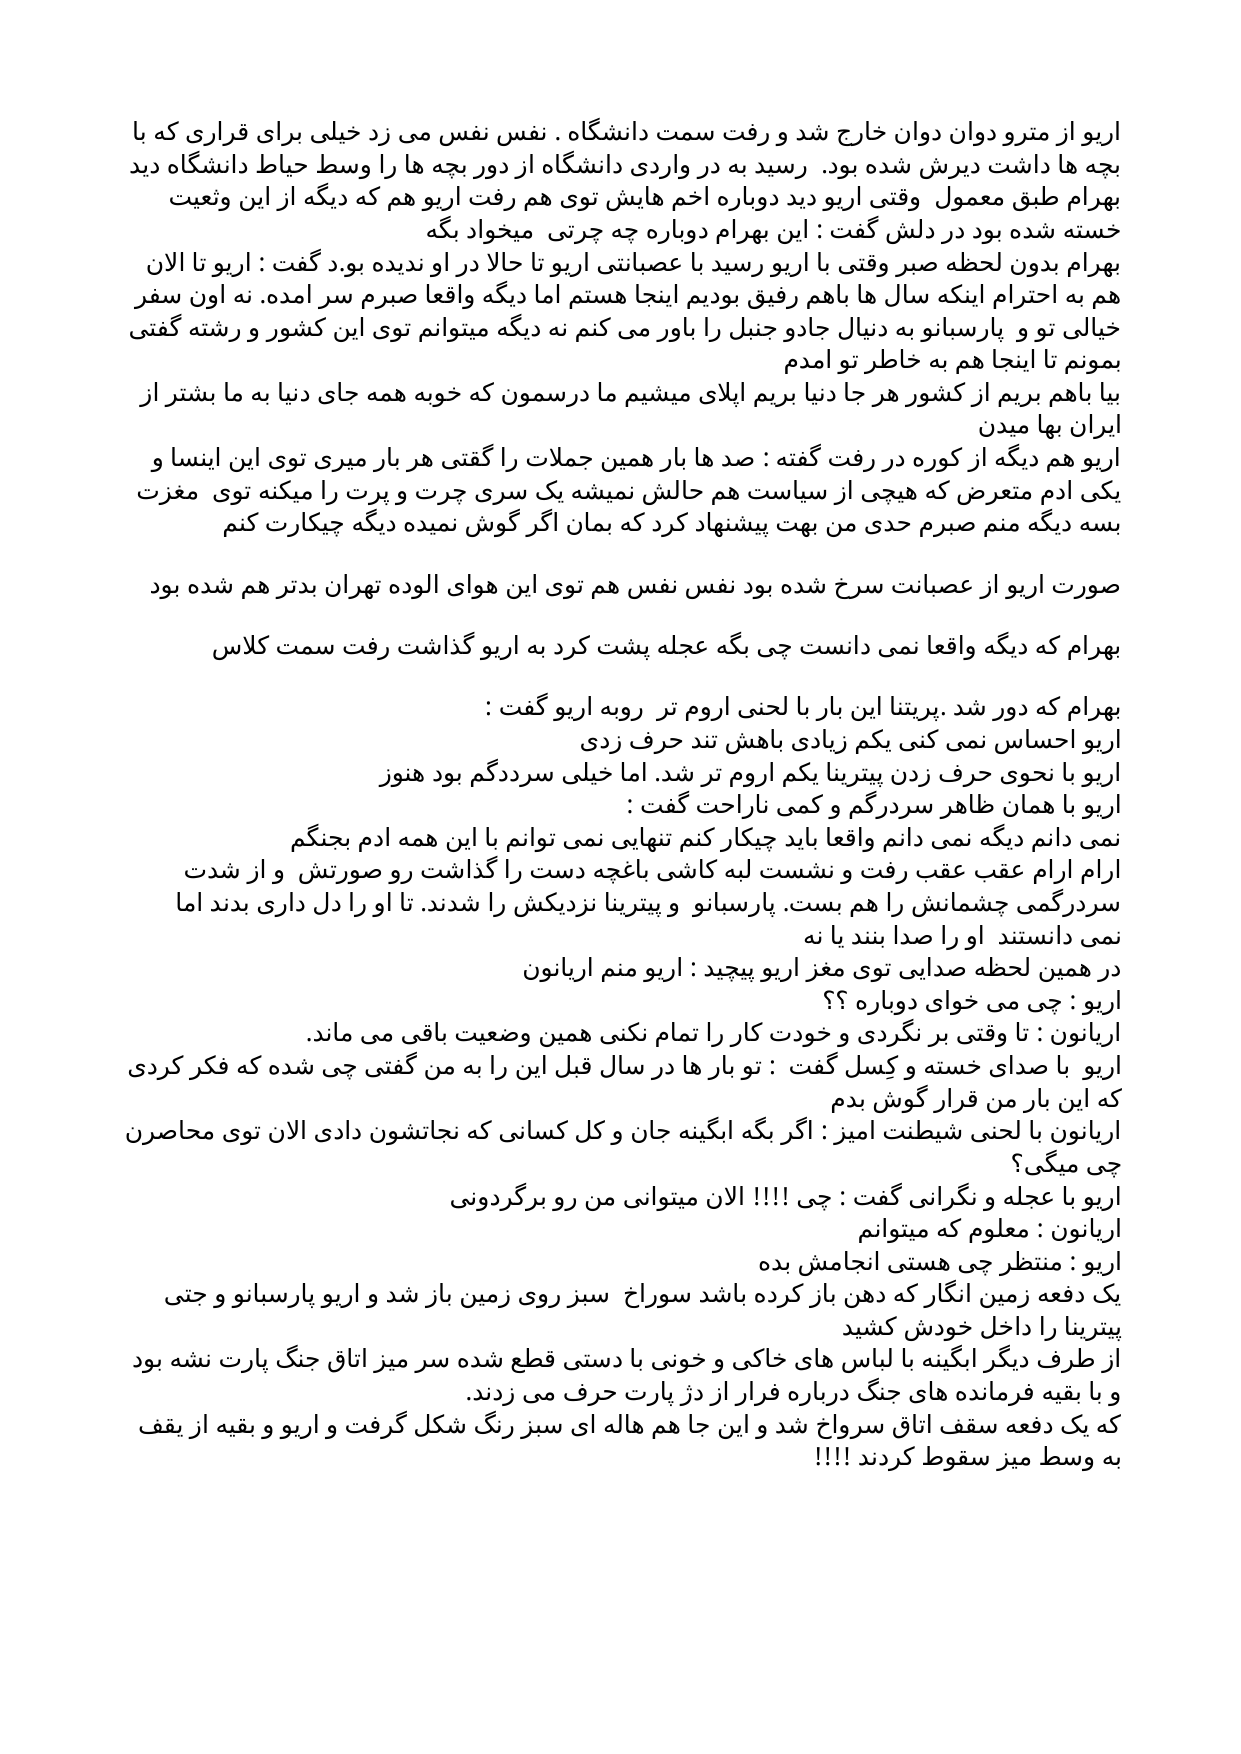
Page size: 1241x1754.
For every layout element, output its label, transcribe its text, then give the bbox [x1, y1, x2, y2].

text اریانون با لحنی شیطنت امیز : اگر بگه ابگینه جان و کل کسانی که نجاتشون دادی الان توی محاصرن چی میگی؟ [118, 1117, 1122, 1182]
text از طرف دیگر ابگینه با لباس های خاکی و خونی با دستی قطع شده سر میز اتاق جنگ پارت نشه بود و با بقیه فرمانده های جنگ درباره فرار از دژ پارت حرف می زدند. [118, 1346, 1122, 1411]
text اریو با صدای خسته و کِسل گفت : تو بار ها در سال قبل این را به من گفتی چی شده که فکر کردی که این بار من قرار گوش بدم [118, 1052, 1122, 1117]
text بسه دیگه منم صبرم حدی من بهت پیشنهاد کرد که بمان اگر گوش نمیده دیگه چیکارت کنم [118, 509, 1122, 542]
text اریانون : تا وقتی بر نگردی و خودت کار را تمام نکنی همین وضعیت باقی می ماند. [118, 1019, 1122, 1052]
text اریو با عجله و نگرانی گفت : چی !!!! الان میتوانی من رو برگردونی [118, 1182, 1122, 1215]
text صورت اریو از عصبانت سرخ شده بود نفس نفس هم توی این هوای الوده تهران بدتر هم شده بود [118, 571, 1122, 603]
text در همین لحظه صدایی توی مغز اریو پیچید : اریو منم اریانون [118, 954, 1122, 987]
text نمی دانم دیگه نمی دانم واقعا باید چیکار کنم تنهایی نمی توانم با این همه ادم بجنگم [118, 824, 1122, 856]
text بهرام که دیگه واقعا نمی دانست چی بگه عجله پشت کرد به اریو گذاشت رفت سمت کلاس [118, 632, 1122, 665]
text اریانون : معلوم که میتوانم [118, 1215, 1122, 1248]
text اریو با نحوی حرف زدن پیترینا یکم اروم تر شد. اما خیلی سرددگم بود هنوز [118, 759, 1122, 791]
text اریو : منتظر چی هستی انجامش بده [118, 1248, 1122, 1280]
text بهرام که دور شد .پریتنا این بار با لحنی اروم تر روبه اریو گفت : [118, 693, 1122, 726]
text بهرام طبق معمول وقتی اریو دید دوباره اخم هایش توی هم رفت اریو هم که دیگه از این وثعیت خسته شده بود در دلش گفت : این بهرام دوباره چه چرتی میخواد بگه [118, 183, 1122, 248]
text اریو : چی می خوای دوباره ؟؟ [118, 987, 1122, 1019]
text ارام ارام عقب عقب رفت و نشست لبه کاشی باغچه دست را گذاشت رو صورتش و از شدت سردرگمی چشمانش را هم بست. پارسبانو و پیترینا نزدیکش را شدند. تا او را دل داری بدند اما [118, 856, 1122, 922]
text بهرام بدون لحظه صبر وقتی با اریو رسید با عصبانتی اریو تا حالا در او ندیده بو.د گفت : اریو تا الان هم به احترام اینکه سال ها باهم رفیق بودیم اینجا هستم اما دیگه واقعا صبرم سر امده. نه اون سفر خیالی تو و پارسبانو به دنیال جادو جنبل را باور می کنم نه دیگه میتوانم توی این کشور و رشته گفتی بمونم تا اینجا هم به خاطر تو امدم [118, 248, 1122, 379]
text اریو با همان ظاهر سردرگم و کمی ناراحت گفت : [118, 791, 1122, 824]
text که یک دفعه سقف اتاق سرواخ شد و این جا هم هاله ای سبز رنگ شکل گرفت و اریو و بقیه از یقف به وسط میز سقوط کردند !!!! [118, 1411, 1122, 1476]
text نمی دانستند او را صدا بنند یا نه [118, 922, 1122, 954]
text اریو هم دیگه از کوره در رفت گفته : صد ها بار همین جملات را گقتی هر بار میری توی این اینسا و یکی ادم متعرض که هیچی از سیاست هم حالش نمیشه یک سری چرت و پرت را میکنه توی مغزت [118, 444, 1122, 509]
text بیا باهم بریم از کشور هر جا دنیا بریم اپلای میشیم ما درسمون که خوبه همه جای دنیا به ما بشتر از ایران بها میدن [118, 379, 1122, 444]
text اریو از مترو دوان دوان خارج شد و رفت سمت دانشگاه . نفس نفس می زد خیلی برای قراری که با بچه ها داشت دیرش شده بود. رسید به در واردی دانشگاه از دور بچه ها را وسط حیاط دانشگاه دید [118, 118, 1122, 183]
text یک دفعه زمین انگار که دهن باز کرده باشد سوراخ سبز روی زمین باز شد و اریو پارسبانو و جتی پیترینا را داخل خودش کشید [118, 1280, 1122, 1346]
text اریو احساس نمی کنی یکم زیادی باهش تند حرف زدی [118, 726, 1122, 759]
